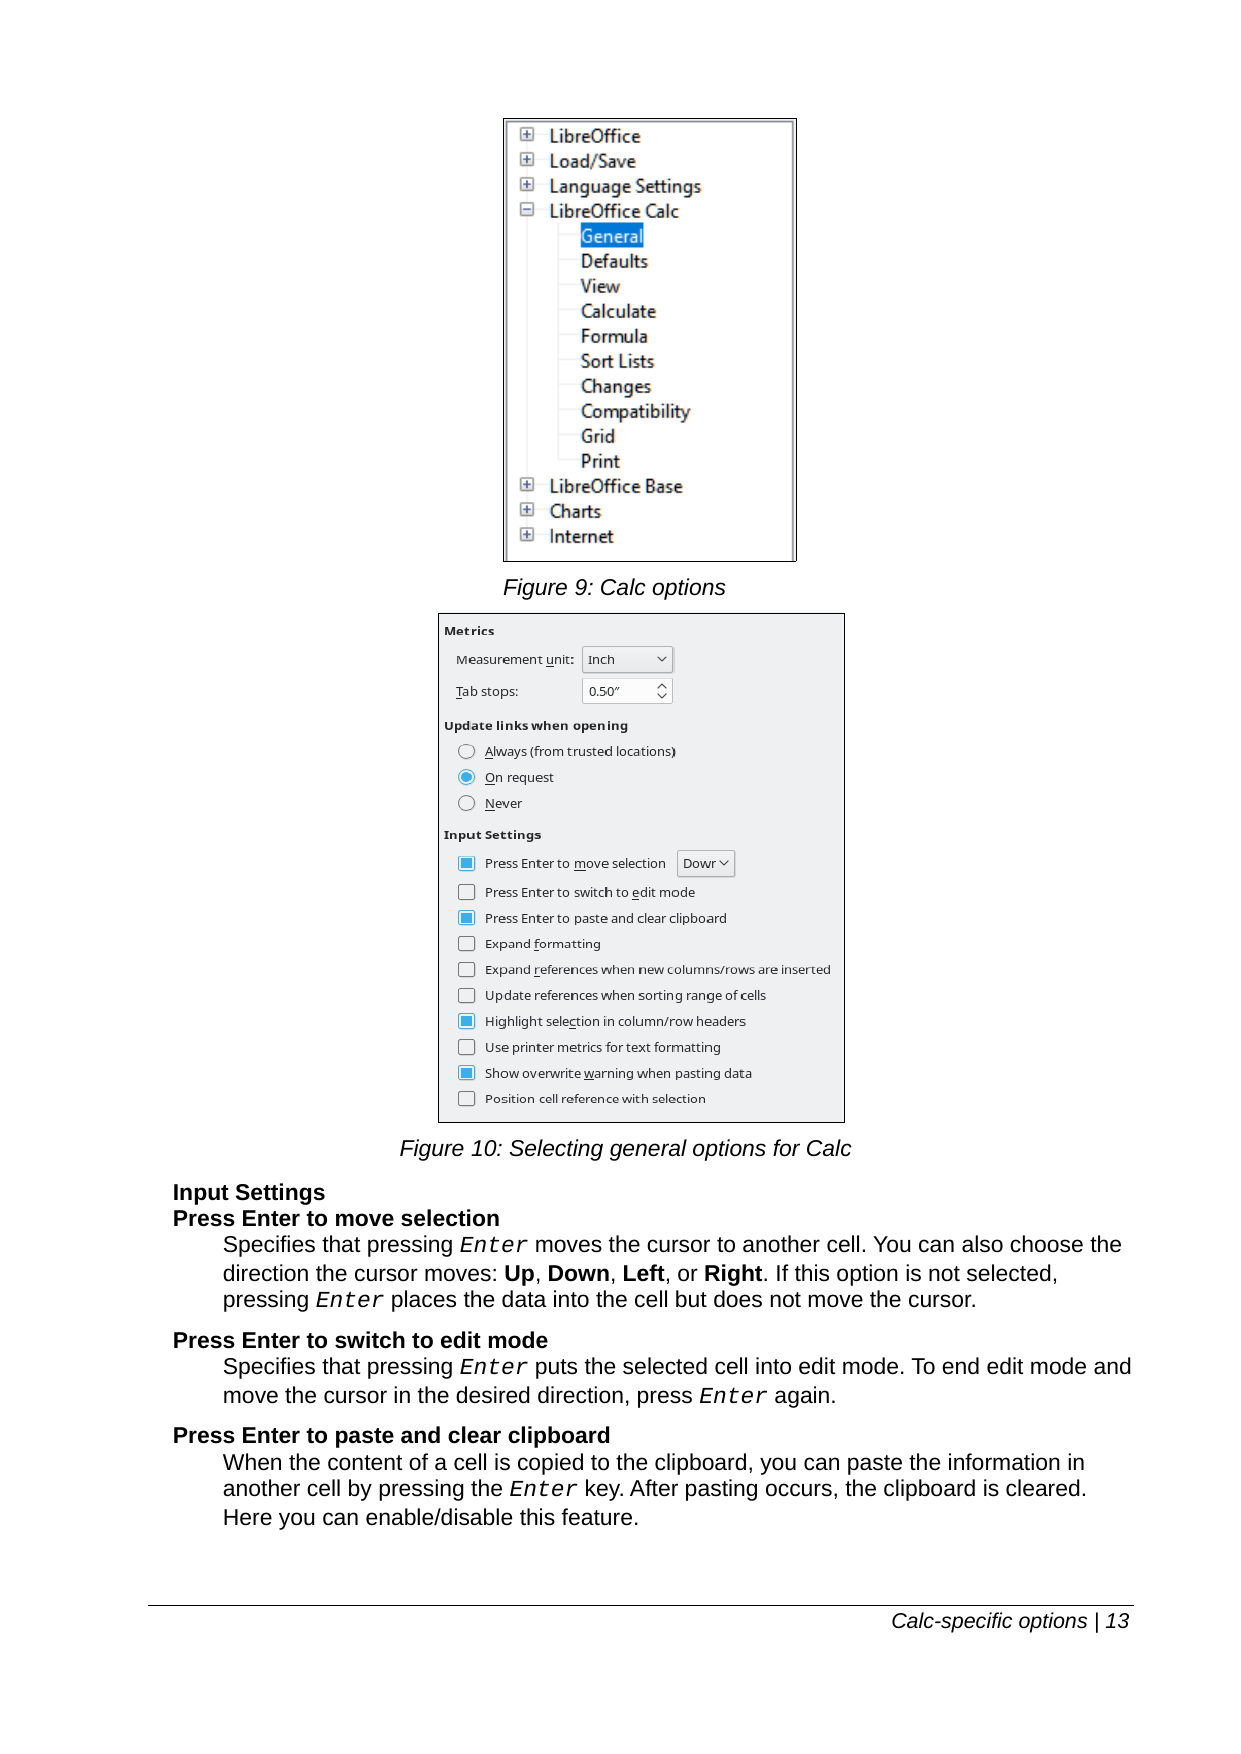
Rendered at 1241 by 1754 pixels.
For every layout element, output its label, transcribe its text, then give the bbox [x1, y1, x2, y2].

text Press Enter to paste and clear clipboard [173, 1422, 1134, 1449]
text Specifies that pressing Enter moves the cursor to another cell. You can also choose the direction the cursor moves: Up, Down, Left, or Right. If this option is not selected, pressing Enter places the data into the cell but does not move the cursor. [223, 1231, 1134, 1314]
picture [504, 119, 796, 561]
text Figure 9: Calc options [503, 573, 796, 600]
text Press Enter to switch to edit mode [173, 1327, 1134, 1353]
text Input Settings [173, 1179, 1134, 1205]
picture [439, 614, 844, 1122]
text When the content of a cell is copied to the clipboard, you can paste the information in another cell by pressing the Enter key. After pasting occurs, the clipboard is cleared. Here you can enable/disable this feature. [223, 1449, 1134, 1530]
text Specifies that pressing Enter puts the selected cell into edit mode. To end edit mode and move the cursor in the desired direction, press Enter again. [223, 1353, 1134, 1410]
text Press Enter to move selection [173, 1205, 1134, 1231]
text Figure 10: Selecting general options for Calc [399, 1135, 882, 1161]
